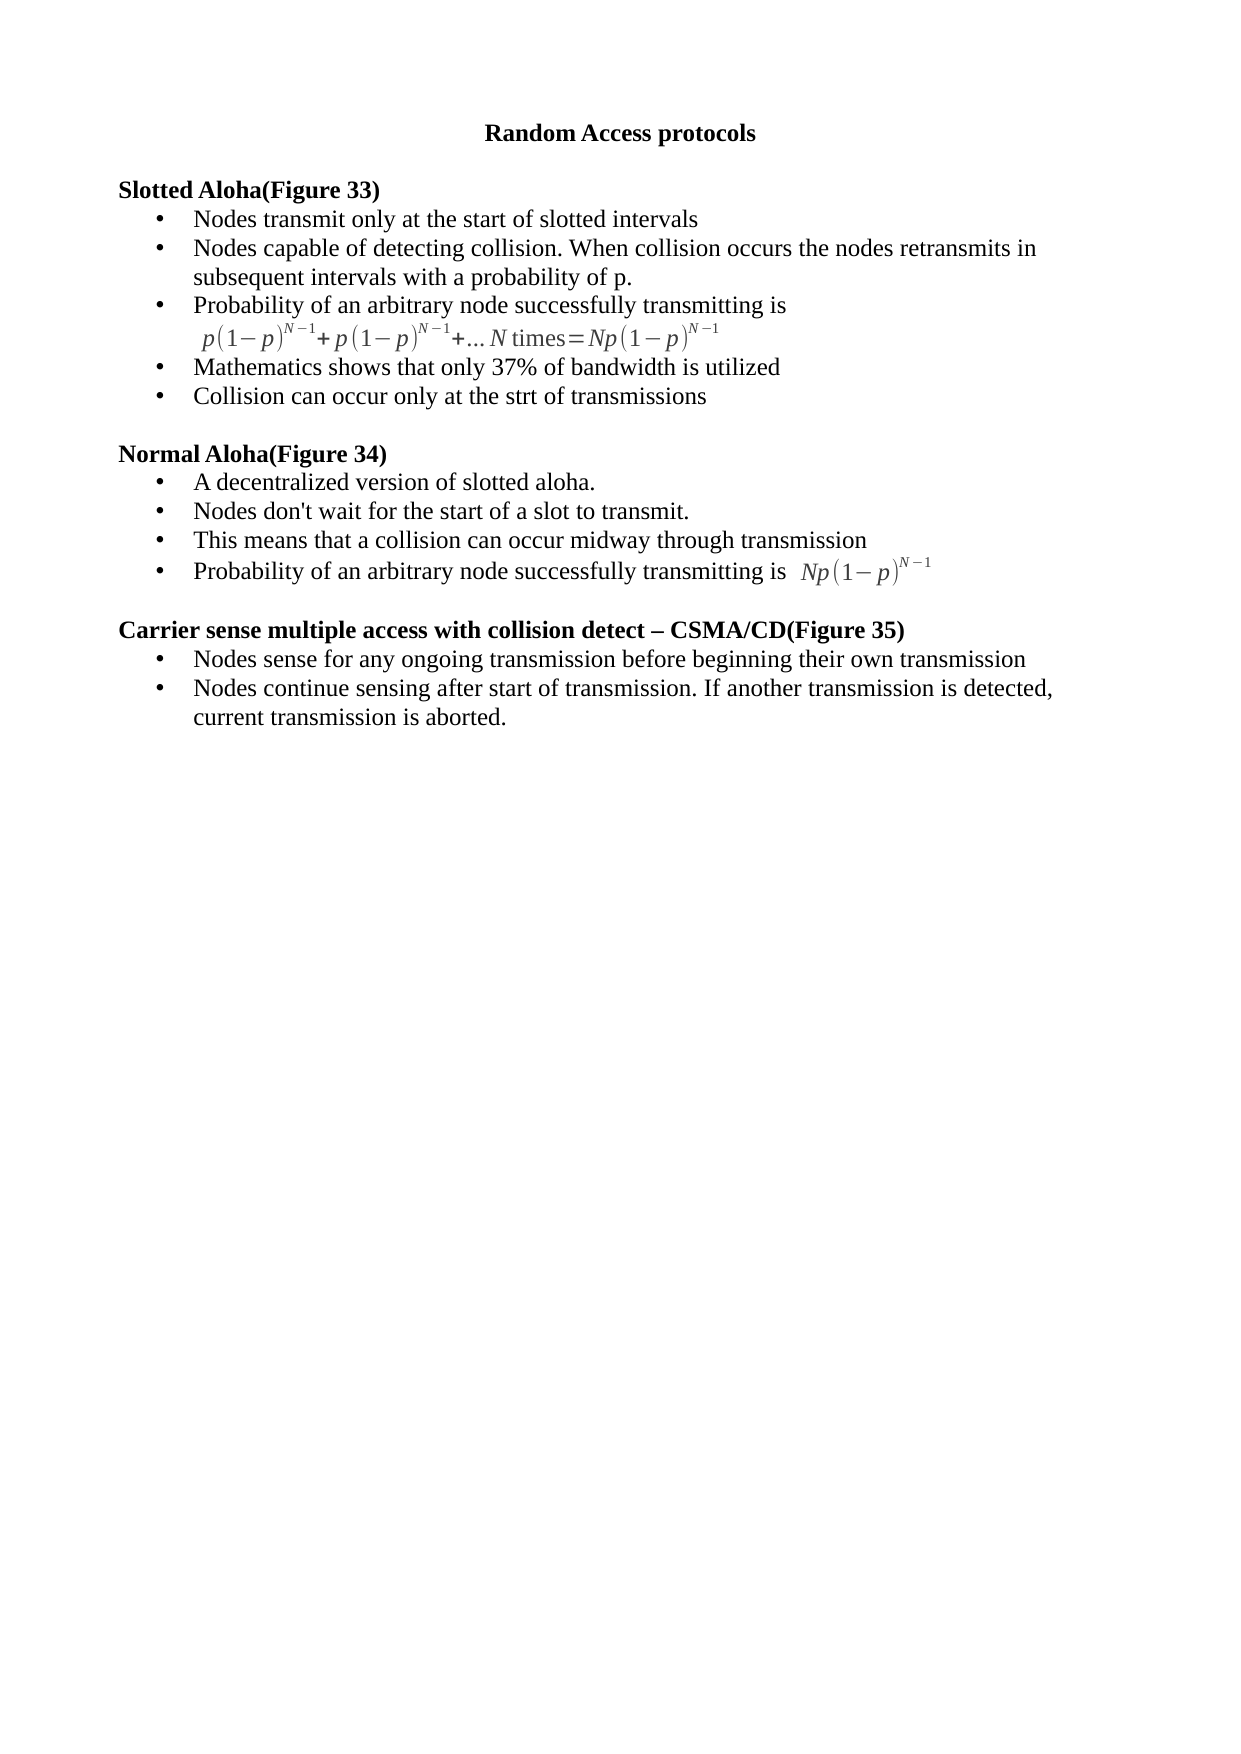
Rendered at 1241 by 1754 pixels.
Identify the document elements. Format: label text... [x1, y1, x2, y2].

text Random Access protocols [118, 118, 1122, 147]
list Nodes transmit only at the start of slotted intervals [156, 204, 1122, 233]
list Nodes capable of detecting collision. When collision occurs the nodes retransmits in subsequent intervals with a probability of p. [156, 233, 1122, 291]
list Nodes don't wait for the start of a slot to transmit. [156, 496, 1122, 525]
text Slotted Aloha(Figure 33) [118, 176, 1122, 204]
list Collision can occur only at the strt of transmissions [156, 381, 1122, 410]
list Nodes sense for any ongoing transmission before beginning their own transmission [156, 644, 1122, 673]
list This means that a collision can occur midway through transmission [156, 525, 1122, 554]
list Probability of an arbitrary node successfully transmitting is [156, 291, 1122, 352]
list Probability of an arbitrary node successfully transmitting is [156, 554, 1122, 587]
list Mathematics shows that only 37% of bandwidth is utilized [156, 352, 1122, 381]
list Nodes continue sensing after start of transmission. If another transmission is detected, current transmission is aborted. [156, 673, 1122, 730]
text Normal Aloha(Figure 34) [118, 439, 1122, 467]
text Carrier sense multiple access with collision detect – CSMA/CD(Figure 35) [118, 615, 1122, 644]
list A decentralized version of slotted aloha. [156, 467, 1122, 496]
